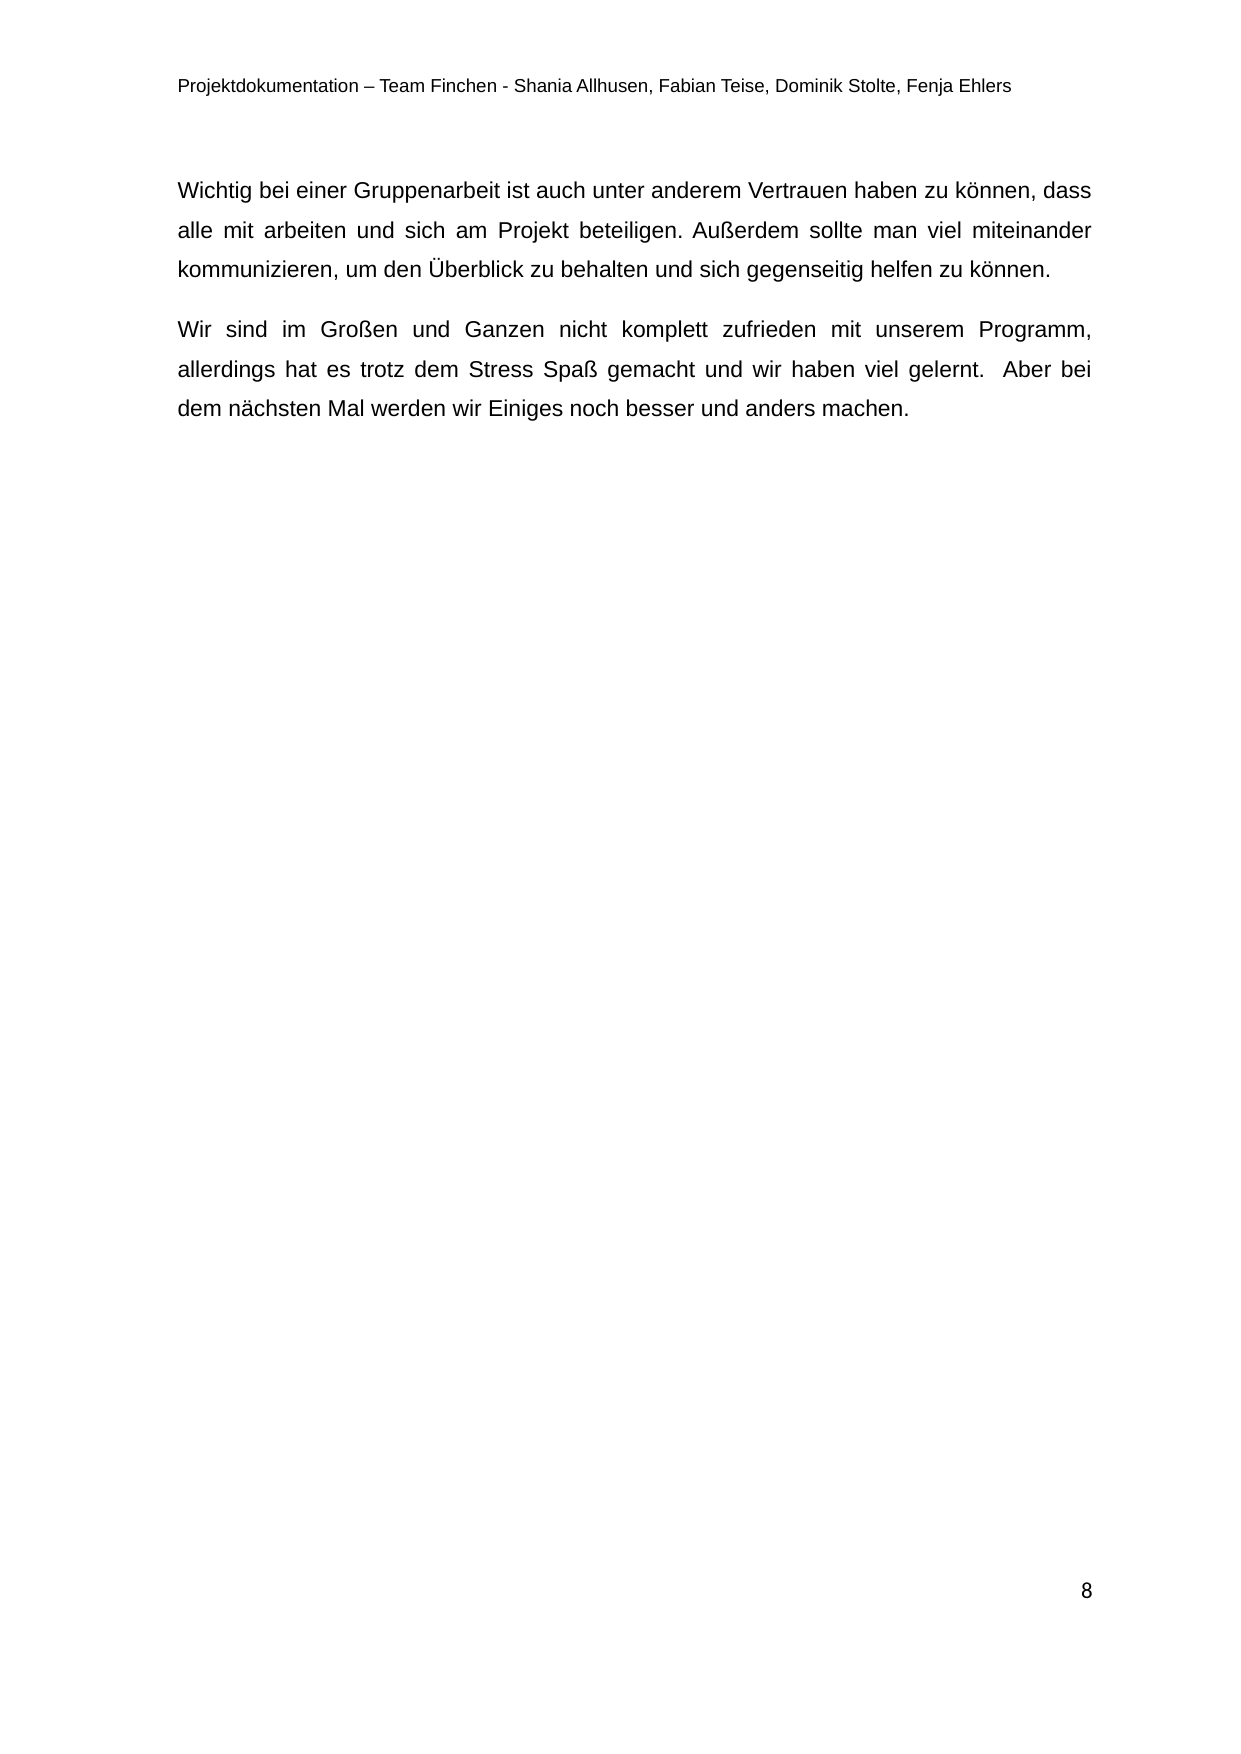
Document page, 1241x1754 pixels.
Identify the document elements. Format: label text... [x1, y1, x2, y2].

text Wichtig bei einer Gruppenarbeit ist auch unter anderem Vertrauen haben zu können, dass alle mit arbeiten und sich am Projekt beteiligen. Außerdem sollte man viel miteinander kommunizieren, um den Überblick zu behalten und sich gegenseitig helfen zu können. [177, 177, 1092, 282]
text Wir sind im Großen und Ganzen nicht komplett zufrieden mit unserem Programm, allerdings hat es trotz dem Stress Spaß gemacht und wir haben viel gelernt. Aber bei dem nächsten Mal werden wir Einiges noch besser und anders machen. [177, 316, 1092, 422]
